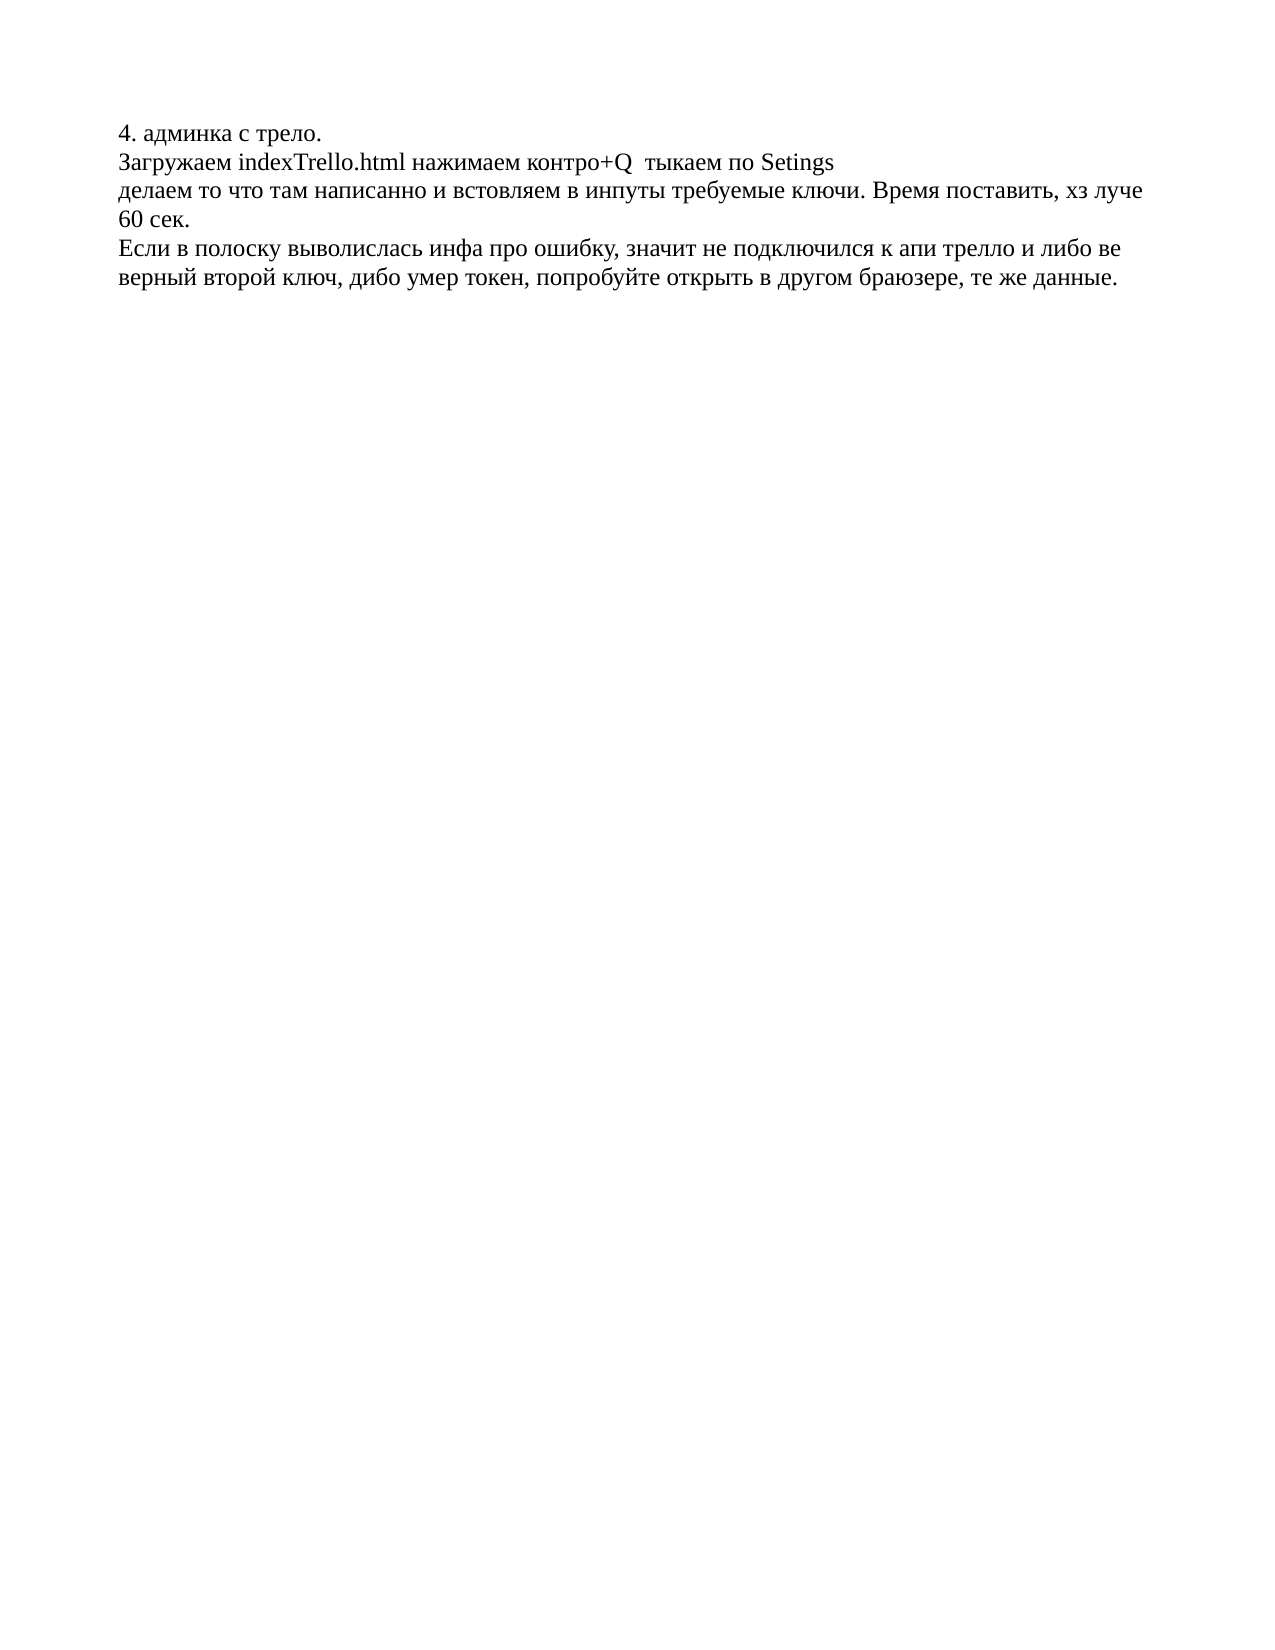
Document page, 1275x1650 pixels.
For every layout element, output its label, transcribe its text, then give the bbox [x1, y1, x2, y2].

text Если в полоску выволислась инфа про ошибку, значит не подключился к апи трелло и либо ве верный второй ключ, дибо умер токен, попробуйте открыть в другом браюзере, те же данные. [118, 233, 1157, 291]
text 4. админка с трело. [118, 118, 1157, 147]
text Загружаем indexTrello.html нажимаем контро+Q тыкаем по Setings [118, 147, 1157, 176]
text делаем то что там написанно и встовляем в инпуты требуемые ключи. Время поставить, хз луче 60 сек. [118, 176, 1157, 233]
